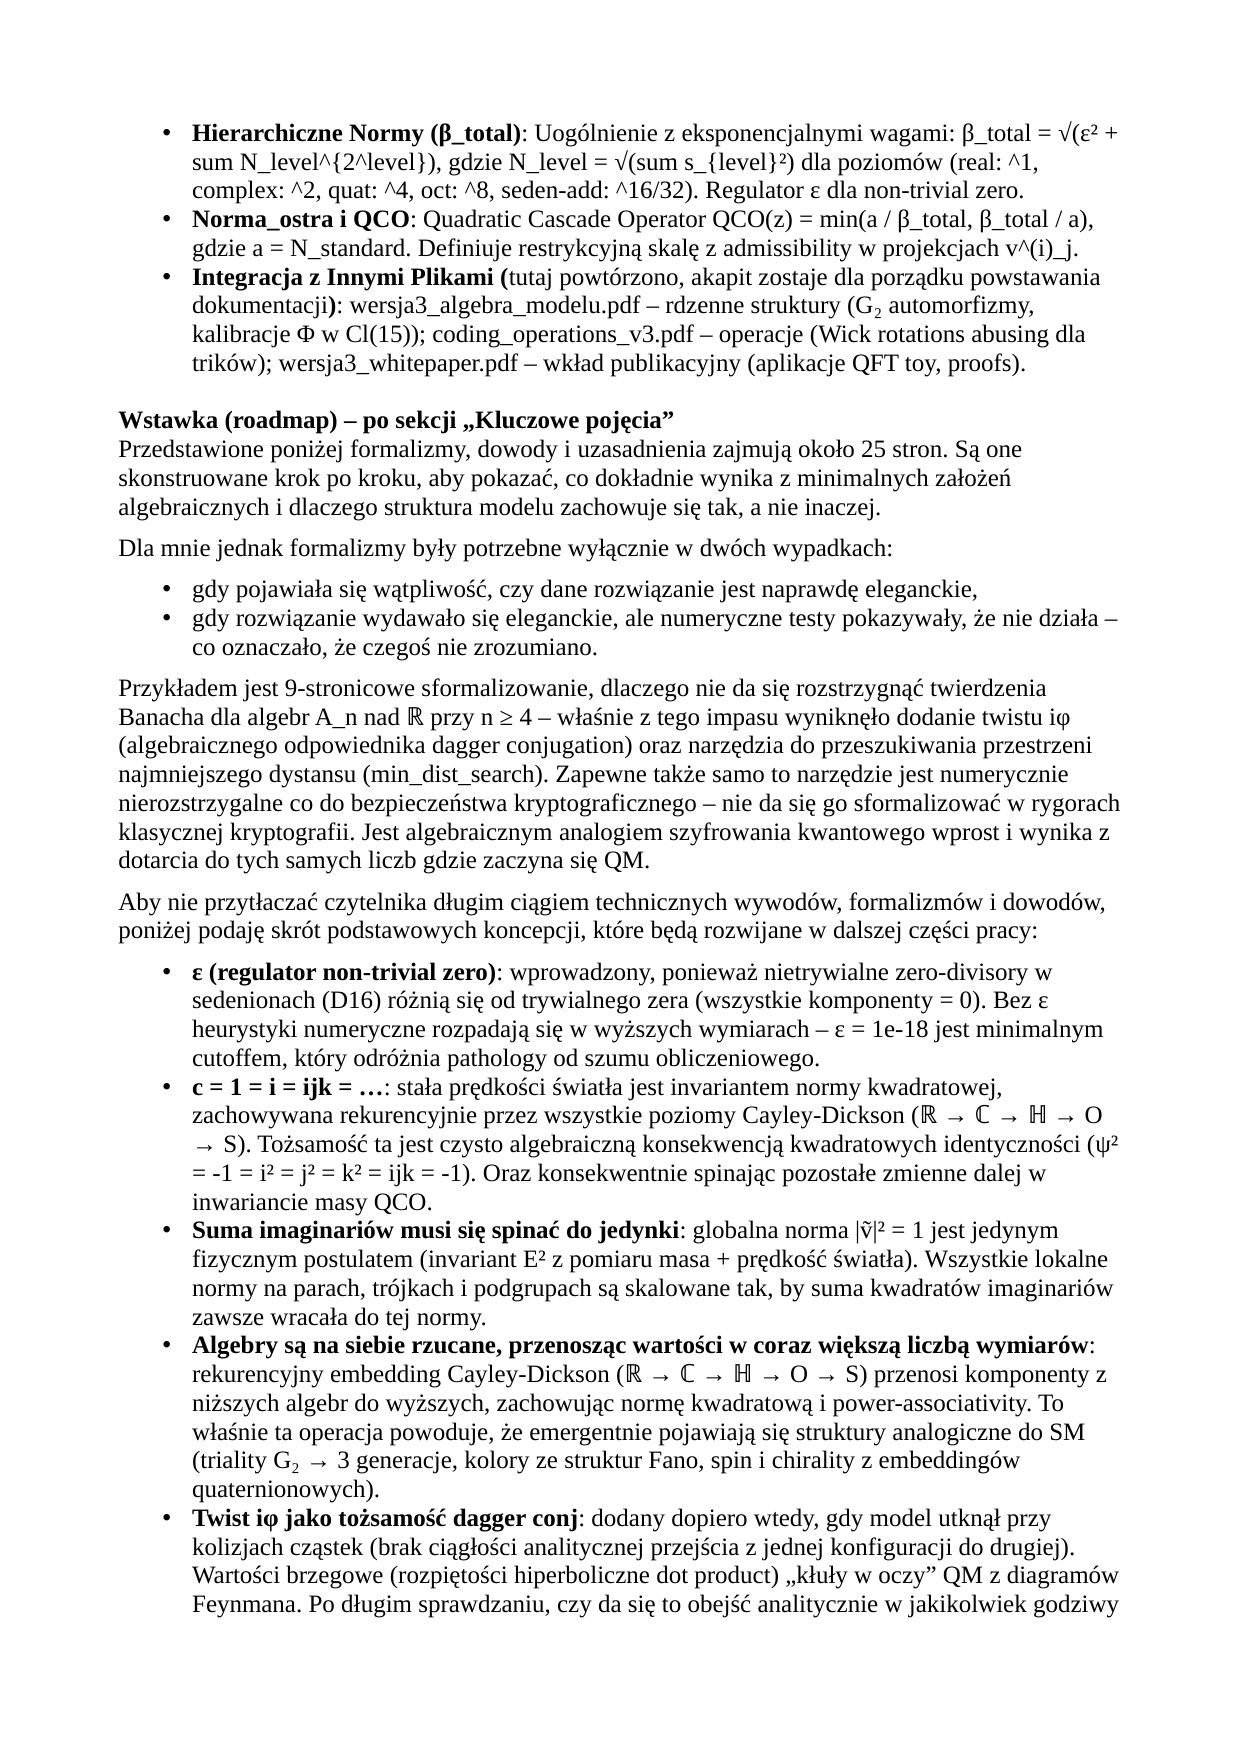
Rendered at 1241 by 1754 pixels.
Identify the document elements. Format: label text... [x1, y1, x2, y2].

text Dla mnie jednak formalizmy były potrzebne wyłącznie w dwóch wypadkach: [118, 533, 1122, 562]
list Integracja z Innymi Plikami (tutaj powtórzono, akapit zostaje dla porządku powstawania dokumentacji): wersja3_algebra_modelu.pdf – rdzenne struktury (G₂ automorfizmy, kalibracje Φ w Cl(15)); coding_operations_v3.pdf – operacje (Wick rotations abusing dla trików); wersja3_whitepaper.pdf – wkład publikacyjny (aplikacje QFT toy, proofs). [162, 262, 1122, 377]
list Hierarchiczne Normy (β_total): Uogólnienie z eksponencjalnymi wagami: β_total = √(ε² + sum N_level^{2^level}), gdzie N_level = √(sum s_{level}²) dla poziomów (real: ^1, complex: ^2, quat: ^4, oct: ^8, seden-add: ^16/32). Regulator ε dla non-trivial zero. [162, 118, 1122, 204]
list Twist iφ jako tożsamość dagger conj: dodany dopiero wtedy, gdy model utknął przy kolizjach cząstek (brak ciągłości analitycznej przejścia z jednej konfiguracji do drugiej). Wartości brzegowe (rozpiętości hiperboliczne dot product) „kłuły w oczy” QM z diagramów Feynmana. Po długim sprawdzaniu, czy da się to obejść analitycznie w jakikolwiek godziwy [162, 1503, 1122, 1618]
list Algebry są na siebie rzucane, przenosząc wartości w coraz większą liczbą wymiarów: rekurencyjny embedding Cayley-Dickson (ℝ → ℂ → ℍ → O → S) przenosi komponenty z niższych algebr do wyższych, zachowując normę kwadratową i power-associativity. To właśnie ta operacja powoduje, że emergentnie pojawiają się struktury analogiczne do SM (triality G₂ → 3 generacje, kolory ze struktur Fano, spin i chirality z embeddingów quaternionowych). [162, 1331, 1122, 1503]
text Przykładem jest 9-stronicowe sformalizowanie, dlaczego nie da się rozstrzygnąć twierdzenia Banacha dla algebr A_n nad ℝ przy n ≥ 4 – właśnie z tego impasu wyniknęło dodanie twistu iφ (algebraicznego odpowiednika dagger conjugation) oraz narzędzia do przeszukiwania przestrzeni najmniejszego dystansu (min_dist_search). Zapewne także samo to narzędzie jest numerycznie nierozstrzygalne co do bezpieczeństwa kryptograficznego – nie da się go sformalizować w rygorach klasycznej kryptografii. Jest algebraicznym analogiem szyfrowania kwantowego wprost i wynika z dotarcia do tych samych liczb gdzie zaczyna się QM. [118, 673, 1122, 874]
list ε (regulator non-trivial zero): wprowadzony, ponieważ nietrywialne zero-divisory w sedenionach (D16) różnią się od trywialnego zera (wszystkie komponenty = 0). Bez ε heurystyki numeryczne rozpadają się w wyższych wymiarach – ε = 1e-18 jest minimalnym cutoffem, który odróżnia pathology od szumu obliczeniowego. [162, 957, 1122, 1072]
list Norma_ostra i QCO: Quadratic Cascade Operator QCO(z) = min(a / β_total, β_total / a), gdzie a = N_standard. Definiuje restrykcyjną skalę z admissibility w projekcjach v^(i)_j. [162, 204, 1122, 262]
list gdy pojawiała się wątpliwość, czy dane rozwiązanie jest naprawdę eleganckie, [162, 574, 1122, 603]
text Wstawka (roadmap) – po sekcji „Kluczowe pojęcia” [118, 406, 1122, 434]
list gdy rozwiązanie wydawało się eleganckie, ale numeryczne testy pokazywały, że nie działa – co oznaczało, że czegoś nie zrozumiano. [162, 603, 1122, 661]
list Suma imaginariów musi się spinać do jedynki: globalna norma |ṽ|² = 1 jest jedynym fizycznym postulatem (invariant E² z pomiaru masa + prędkość światła). Wszystkie lokalne normy na parach, trójkach i podgrupach są skalowane tak, by suma kwadratów imaginariów zawsze wracała do tej normy. [162, 1216, 1122, 1331]
text Aby nie przytłaczać czytelnika długim ciągiem technicznych wywodów, formalizmów i dowodów, poniżej podaję skrót podstawowych koncepcji, które będą rozwijane w dalszej części pracy: [118, 887, 1122, 944]
text Przedstawione poniżej formalizmy, dowody i uzasadnienia zajmują około 25 stron. Są one skonstruowane krok po kroku, aby pokazać, co dokładnie wynika z minimalnych założeń algebraicznych i dlaczego struktura modelu zachowuje się tak, a nie inaczej. [118, 434, 1122, 521]
list c = 1 = i = ijk = …: stała prędkości światła jest invariantem normy kwadratowej, zachowywana rekurencyjnie przez wszystkie poziomy Cayley-Dickson (ℝ → ℂ → ℍ → O → S). Tożsamość ta jest czysto algebraiczną konsekwencją kwadratowych identyczności (ψ² = -1 = i² = j² = k² = ijk = -1). Oraz konsekwentnie spinając pozostałe zmienne dalej w inwariancie masy QCO. [162, 1072, 1122, 1216]
